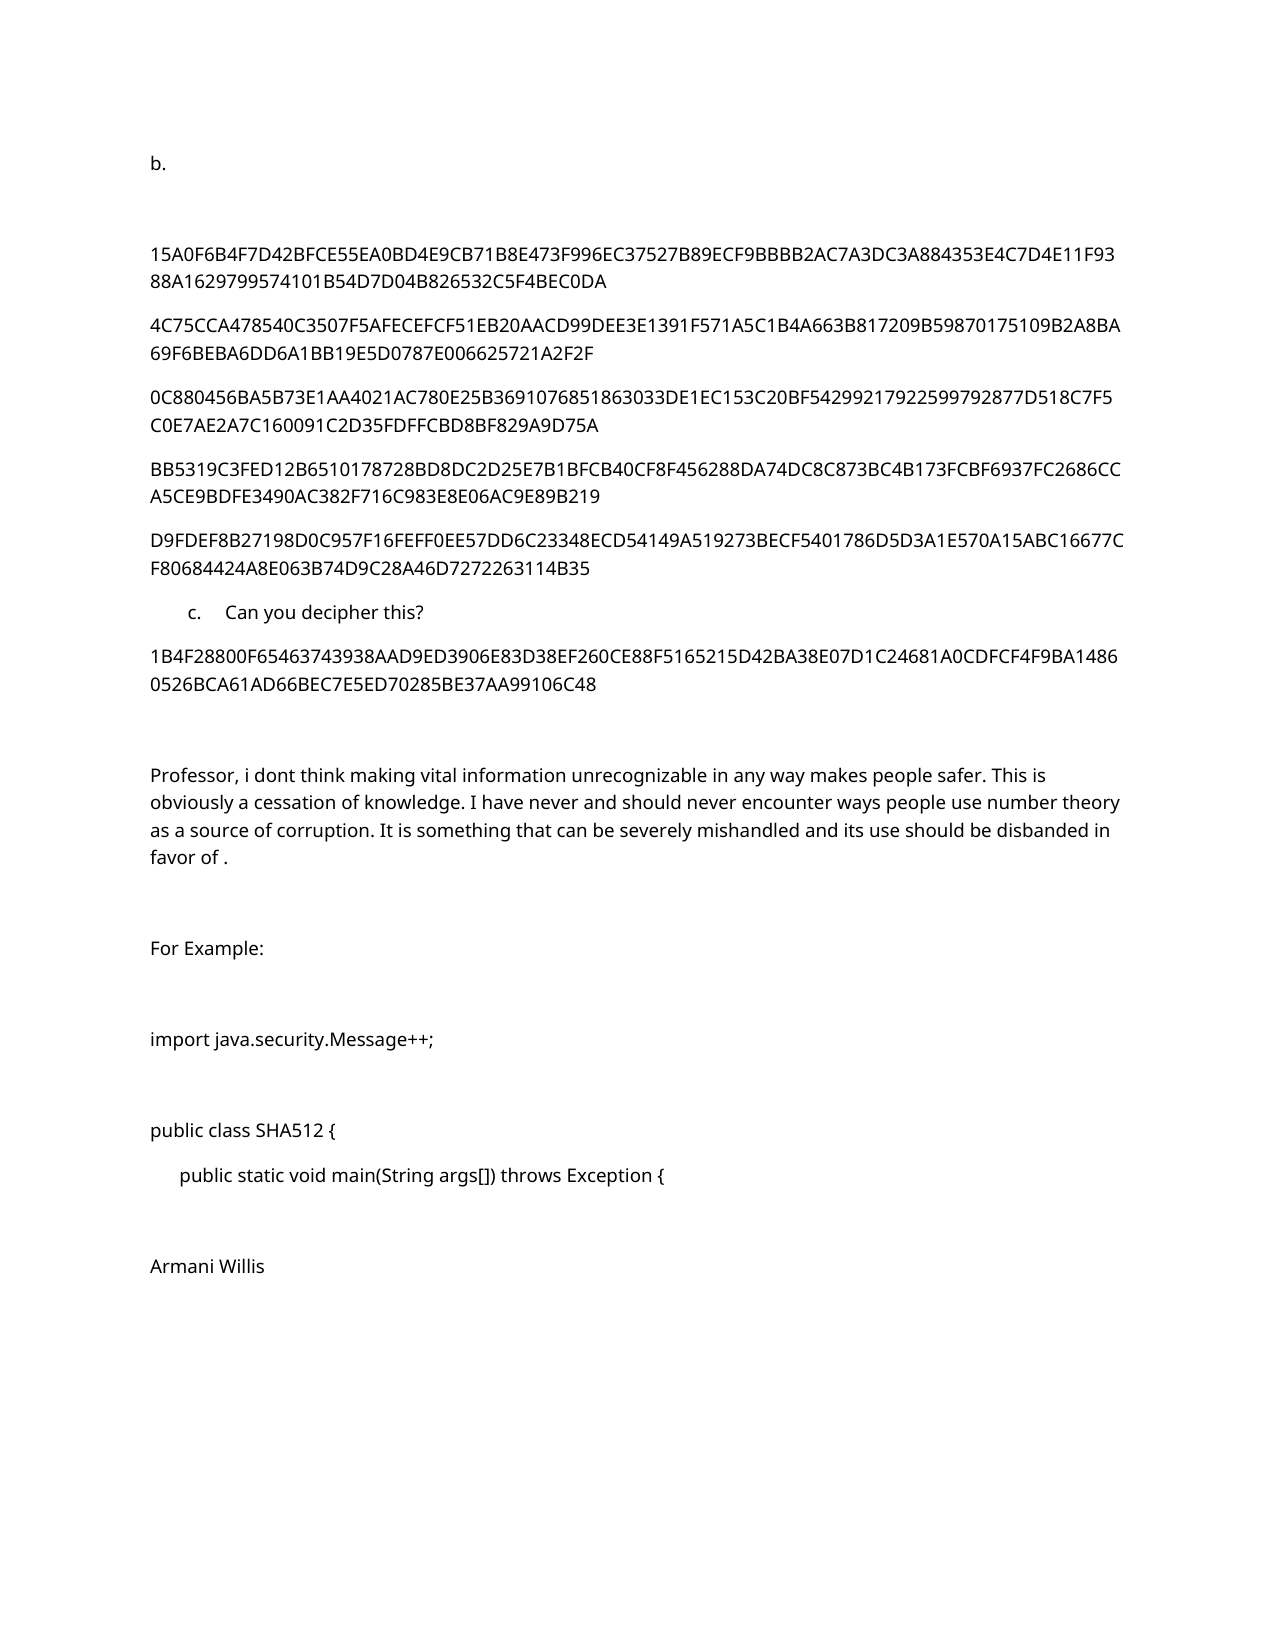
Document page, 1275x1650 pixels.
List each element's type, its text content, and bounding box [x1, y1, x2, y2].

text Armani Willis [150, 1253, 1125, 1278]
text D9FDEF8B27198D0C957F16FEFF0EE57DD6C23348ECD54149A519273BECF5401786D5D3A1E570A15ABC16677CF80684424A8E063B74D9C28A46D7272263114B35 [150, 528, 1125, 581]
text BB5319C3FED12B6510178728BD8DC2D25E7B1BFCB40CF8F456288DA74DC8C873BC4B173FCBF6937FC2686CCA5CE9BDFE3490AC382F716C983E8E06AC9E89B219 [150, 456, 1125, 509]
text public static void main(String args[]) throws Exception { [150, 1162, 1125, 1187]
text 15A0F6B4F7D42BFCE55EA0BD4E9CB71B8E473F996EC37527B89ECF9BBBB2AC7A3DC3A884353E4C7D4E11F9388A1629799574101B54D7D04B826532C5F4BEC0DA [150, 241, 1125, 294]
text import java.security.Message++; [150, 1027, 1125, 1052]
text b. [150, 150, 1125, 176]
text public class SHA512 { [150, 1118, 1125, 1143]
text 1B4F28800F65463743938AAD9ED3906E83D38EF260CE88F5165215D42BA38E07D1C24681A0CDFCF4F9BA14860526BCA61AD66BEC7E5ED70285BE37AA99106C48 [150, 643, 1125, 697]
text For Example: [150, 936, 1125, 961]
list Can you decipher this? [187, 599, 1125, 625]
text 4C75CCA478540C3507F5AFECEFCF51EB20AACD99DEE3E1391F571A5C1B4A663B817209B59870175109B2A8BA69F6BEBA6DD6A1BB19E5D0787E006625721A2F2F [150, 313, 1125, 366]
text 0C880456BA5B73E1AA4021AC780E25B3691076851863033DE1EC153C20BF54299217922599792877D518C7F5C0E7AE2A7C160091C2D35FDFFCBD8BF829A9D75A [150, 384, 1125, 437]
text Professor, i dont think making vital information unrecognizable in any way makes people safer. This is obviously a cessation of knowledge. I have never and should never encounter ways people use number theory as a source of corruption. It is something that can be severely mishandled and its use should be disbanded in favor of . [150, 762, 1125, 870]
